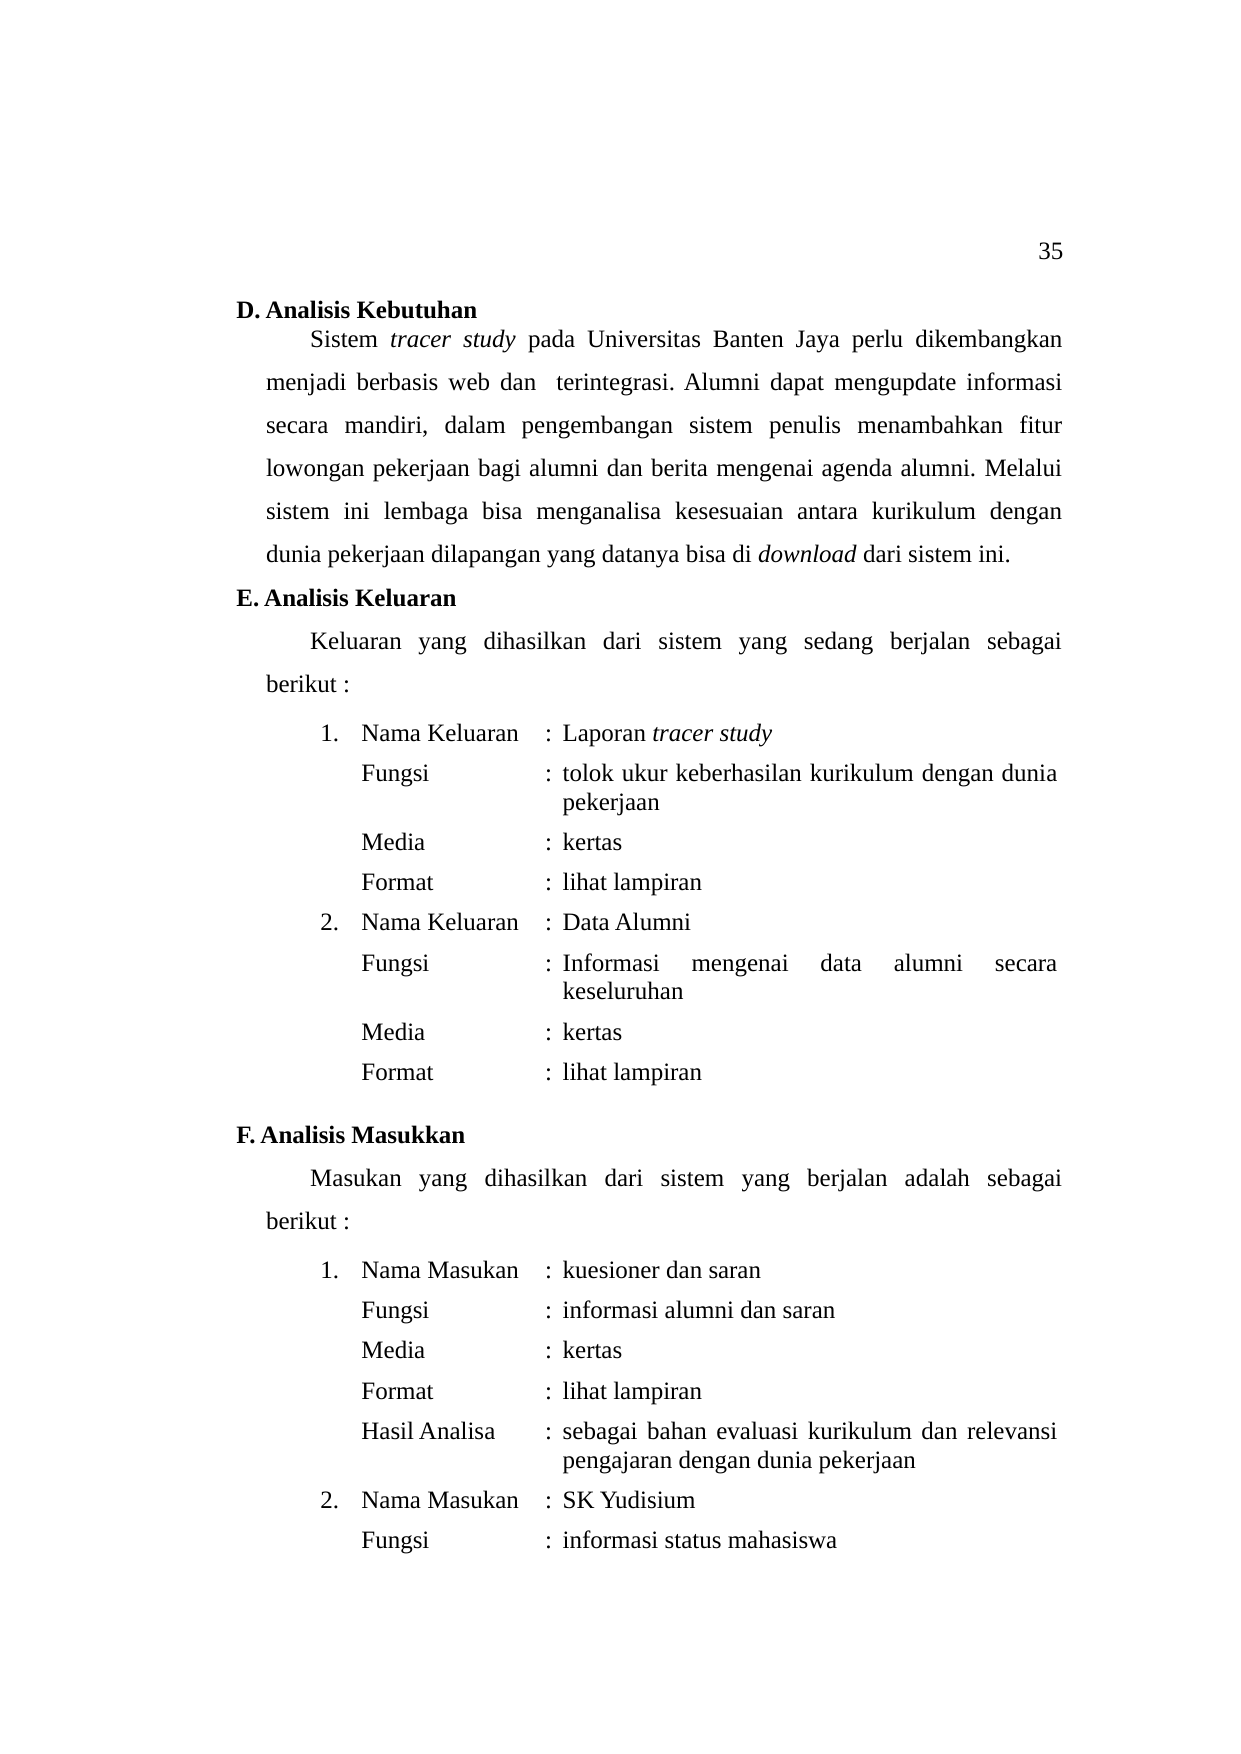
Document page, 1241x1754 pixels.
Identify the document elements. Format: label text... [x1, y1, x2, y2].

table_cell : [539, 1330, 557, 1370]
table_cell : [539, 1011, 557, 1051]
table_cell : [539, 1370, 557, 1410]
table_header Data Alumni [557, 902, 1063, 942]
table_cell lihat lampiran [557, 1370, 1063, 1410]
table_cell kertas [557, 1011, 1063, 1051]
table_cell Media [356, 1011, 539, 1051]
table_cell tolok ukur keberhasilan kurikulum dengan dunia pekerjaan [557, 752, 1063, 821]
table_cell informasi alumni dan saran [557, 1290, 1063, 1330]
table_header Laporan tracer study [557, 712, 1063, 752]
table_cell : [539, 1051, 557, 1091]
table_cell [315, 861, 356, 902]
table_cell [315, 1290, 356, 1330]
table_cell [315, 1051, 356, 1091]
table_header : [539, 902, 557, 942]
table_cell Fungsi [356, 1290, 539, 1330]
table_header 1. [315, 1249, 356, 1289]
table_cell Hasil Analisa [356, 1410, 539, 1479]
table_cell sebagai bahan evaluasi kurikulum dan relevansi pengajaran dengan dunia pekerjaan [557, 1410, 1063, 1479]
table_cell informasi status mahasiswa [557, 1519, 1063, 1559]
table_cell Fungsi [356, 942, 539, 1011]
table_cell : [539, 942, 557, 1011]
table_cell lihat lampiran [557, 861, 1063, 902]
table_cell kertas [557, 1330, 1063, 1370]
text Keluaran yang dihasilkan dari sistem yang sedang berjalan sebagai berikut : [266, 626, 1063, 698]
table_header Nama Masukan [356, 1479, 539, 1519]
table_header Nama Keluaran [356, 902, 539, 942]
table_cell Format [356, 1370, 539, 1410]
text E. Analisis Keluaran [236, 583, 1063, 611]
table_cell : [539, 1410, 557, 1479]
table_header : [539, 1249, 557, 1289]
table_cell Format [356, 861, 539, 902]
table_cell Format [356, 1051, 539, 1091]
table_cell Informasi mengenai data alumni secara keseluruhan [557, 942, 1063, 1011]
table_cell [315, 1519, 356, 1559]
table_cell : [539, 1290, 557, 1330]
table_header 2. [315, 1479, 356, 1519]
table_cell : [539, 1519, 557, 1559]
table_cell : [539, 861, 557, 902]
table_cell lihat lampiran [557, 1051, 1063, 1091]
table_cell Media [356, 821, 539, 861]
table_cell Fungsi [356, 752, 539, 821]
table_header SK Yudisium [557, 1479, 1063, 1519]
table_header : [539, 1479, 557, 1519]
text Sistem tracer study pada Universitas Banten Jaya perlu dikembangkan menjadi berbasis web dan terintegrasi. Alumni dapat mengupdate informasi secara mandiri, dalam pengembangan sistem penulis menambahkan fitur lowongan pekerjaan bagi alumni dan berita mengenai agenda alumni. Melalui sistem ini lembaga bisa menganalisa kesesuaian antara kurikulum dengan dunia pekerjaan dilapangan yang datanya bisa di download dari sistem ini. [266, 324, 1063, 568]
table_header 1. [315, 712, 356, 752]
table_cell [315, 821, 356, 861]
table_header : [539, 712, 557, 752]
table_cell [315, 942, 356, 1011]
text F. Analisis Masukkan [236, 1120, 1063, 1149]
table_header Nama Keluaran [356, 712, 539, 752]
table_cell [315, 1011, 356, 1051]
table_cell Media [356, 1330, 539, 1370]
text Masukan yang dihasilkan dari sistem yang berjalan adalah sebagai berikut : [266, 1163, 1063, 1235]
table_cell kertas [557, 821, 1063, 861]
table_header kuesioner dan saran [557, 1249, 1063, 1289]
table_header Nama Masukan [356, 1249, 539, 1289]
table_cell [315, 1410, 356, 1479]
table_cell : [539, 752, 557, 821]
text D. Analisis Kebutuhan [236, 295, 1063, 324]
table_cell Fungsi [356, 1519, 539, 1559]
table_cell [315, 1370, 356, 1410]
table_cell : [539, 821, 557, 861]
table_cell [315, 752, 356, 821]
table_header 2. [315, 902, 356, 942]
table_cell [315, 1330, 356, 1370]
